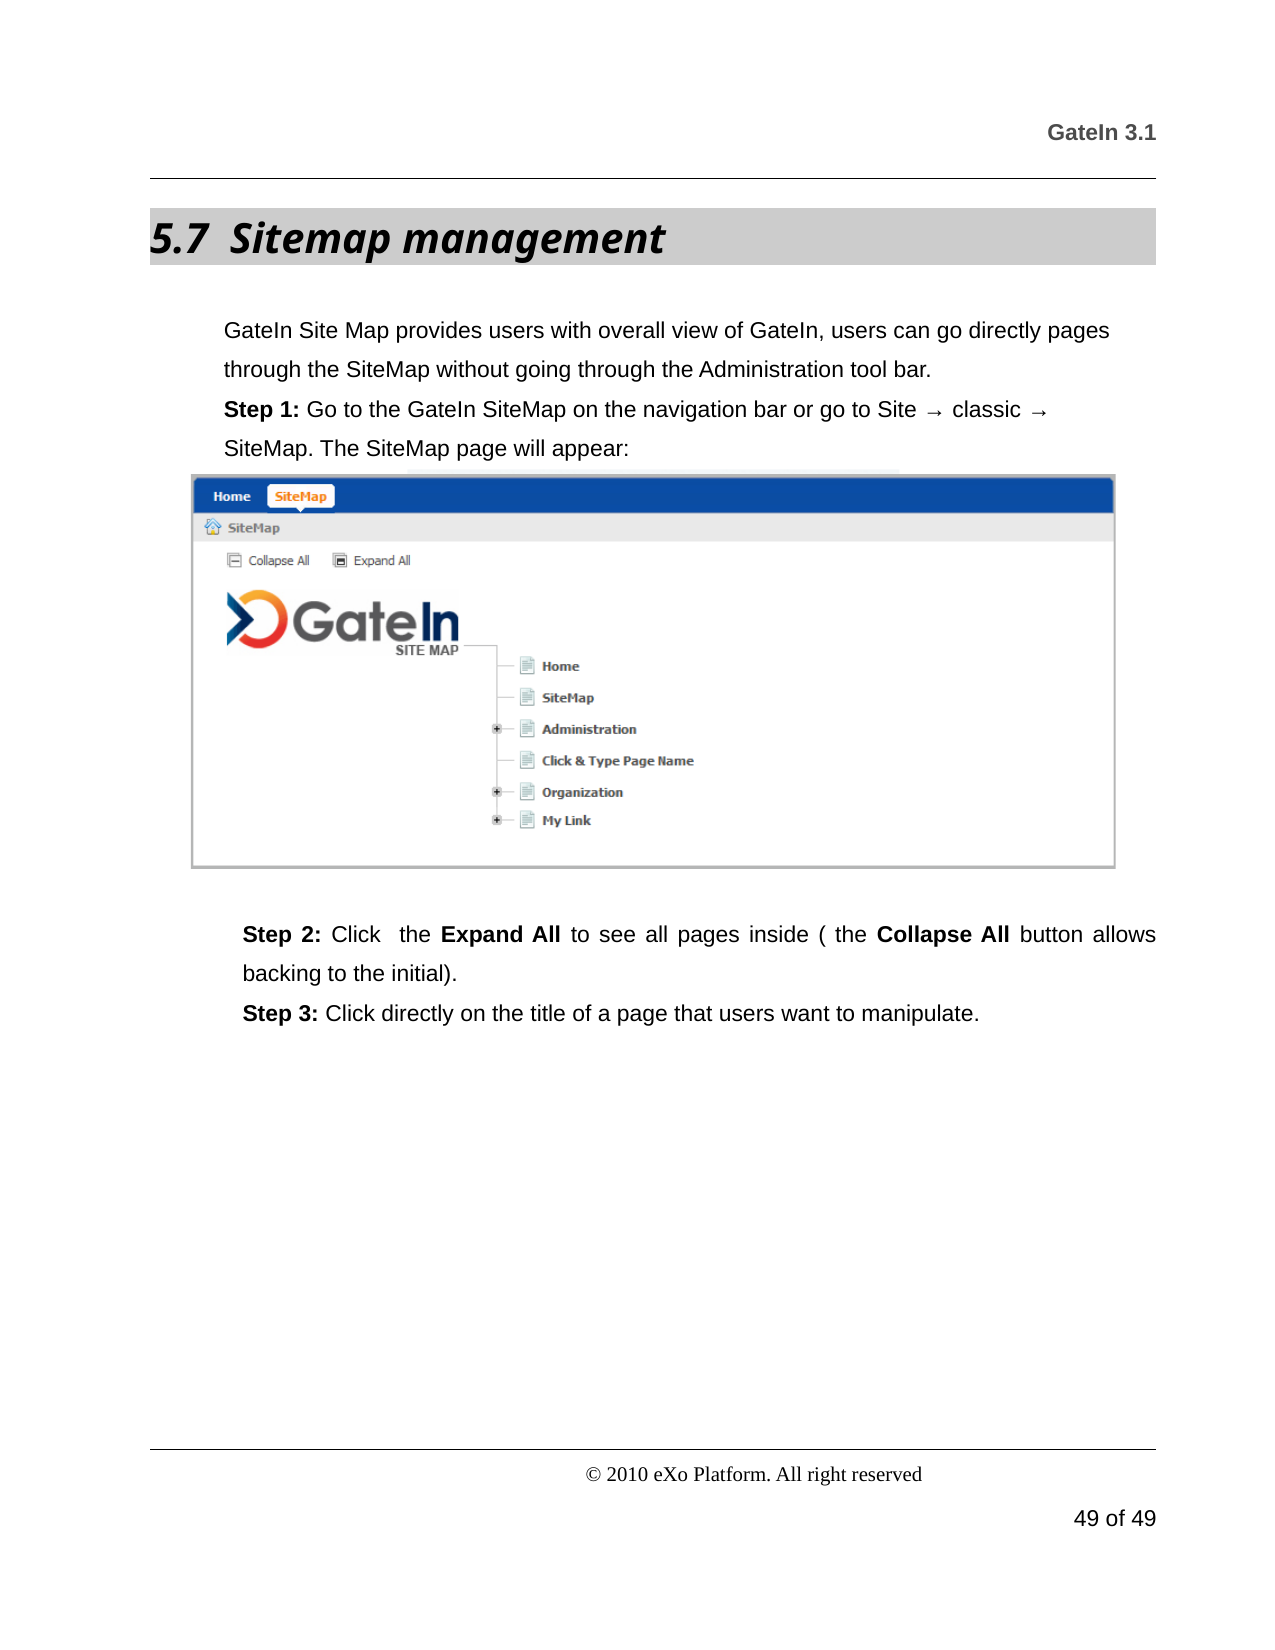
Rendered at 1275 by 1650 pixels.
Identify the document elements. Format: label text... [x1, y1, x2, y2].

list Step 3: Click directly on the title of a page that users want to manipulate. [205, 1000, 1156, 1026]
text GateIn Site Map provides users with overall view of GateIn, users can go directly pages through the SiteMap without going through the Administration tool bar. [150, 317, 1156, 383]
list Step 2: Click the Expand All to see all pages inside ( the Collapse All button allows backing to the initial). [205, 921, 1156, 987]
subtitle Sitemap management [150, 208, 1156, 265]
text Step 1: Go to the GateIn SiteMap on the navigation bar or go to Site → classic → SiteMap. The SiteMap page will appear: [150, 396, 1156, 462]
picture [190, 468, 1116, 869]
